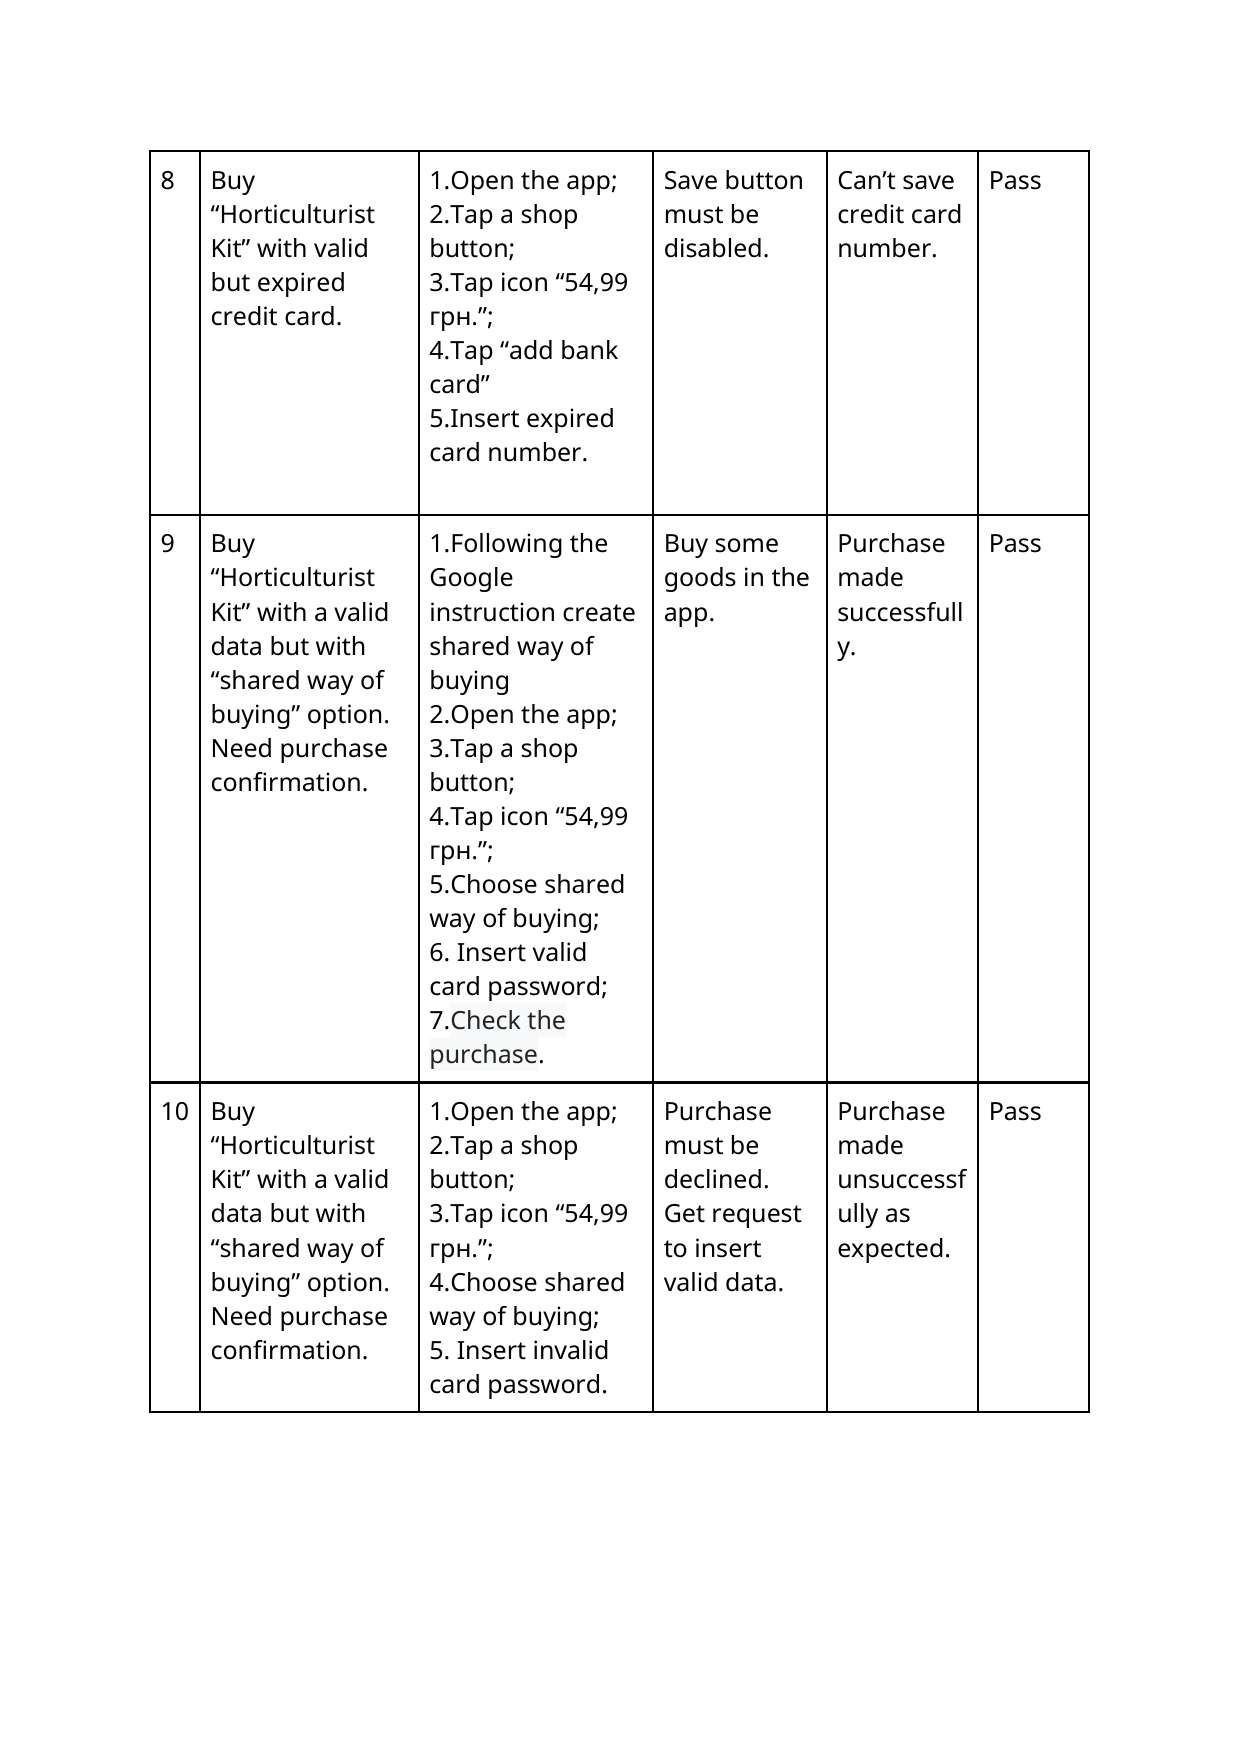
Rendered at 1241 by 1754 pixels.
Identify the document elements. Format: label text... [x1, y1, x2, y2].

table_cell 9 [151, 516, 199, 1081]
table_cell Pass [979, 1084, 1088, 1411]
table_cell Pass [979, 516, 1088, 1081]
table_cell Purchase must be declined. Get request to insert valid data. [654, 1084, 826, 1411]
table_cell Buy “Horticulturist Kit” with valid but expired credit card. [201, 152, 418, 513]
table_cell Purchase made unsuccessfully as expected. [828, 1084, 977, 1411]
table_cell Save button must be disabled. [654, 152, 826, 513]
table_cell Purchase made successfully. [828, 516, 977, 1081]
table_cell 1.Following the Google instruction create shared way of buying 2.Open the app; 3.Tap a shop button; 4.Tap icon “54,99 грн.”; 5.Choose shared way of buying; 6. Insert valid card password; 7.Check the purchase. [420, 516, 652, 1081]
table_cell Buy “Horticulturist Kit” with a valid data but with “shared way of buying” option. Need purchase confirmation. [201, 1084, 418, 1411]
table_cell Pass [979, 152, 1088, 513]
table_cell 1.Open the app; 2.Tap a shop button; 3.Tap icon “54,99 грн.”; 4.Tap “add bank card” 5.Insert expired card number. [420, 152, 652, 513]
table_cell Can’t save credit card number. [828, 152, 977, 513]
table_cell Buy some goods in the app. [654, 516, 826, 1081]
table_cell 10 [151, 1084, 199, 1411]
table_cell Buy “Horticulturist Kit” with a valid data but with “shared way of buying” option. Need purchase confirmation. [201, 516, 418, 1081]
table_cell 8 [151, 152, 199, 513]
table_cell 1.Open the app; 2.Tap a shop button; 3.Tap icon “54,99 грн.”; 4.Choose shared way of buying; 5. Insert invalid card password. [420, 1084, 652, 1411]
